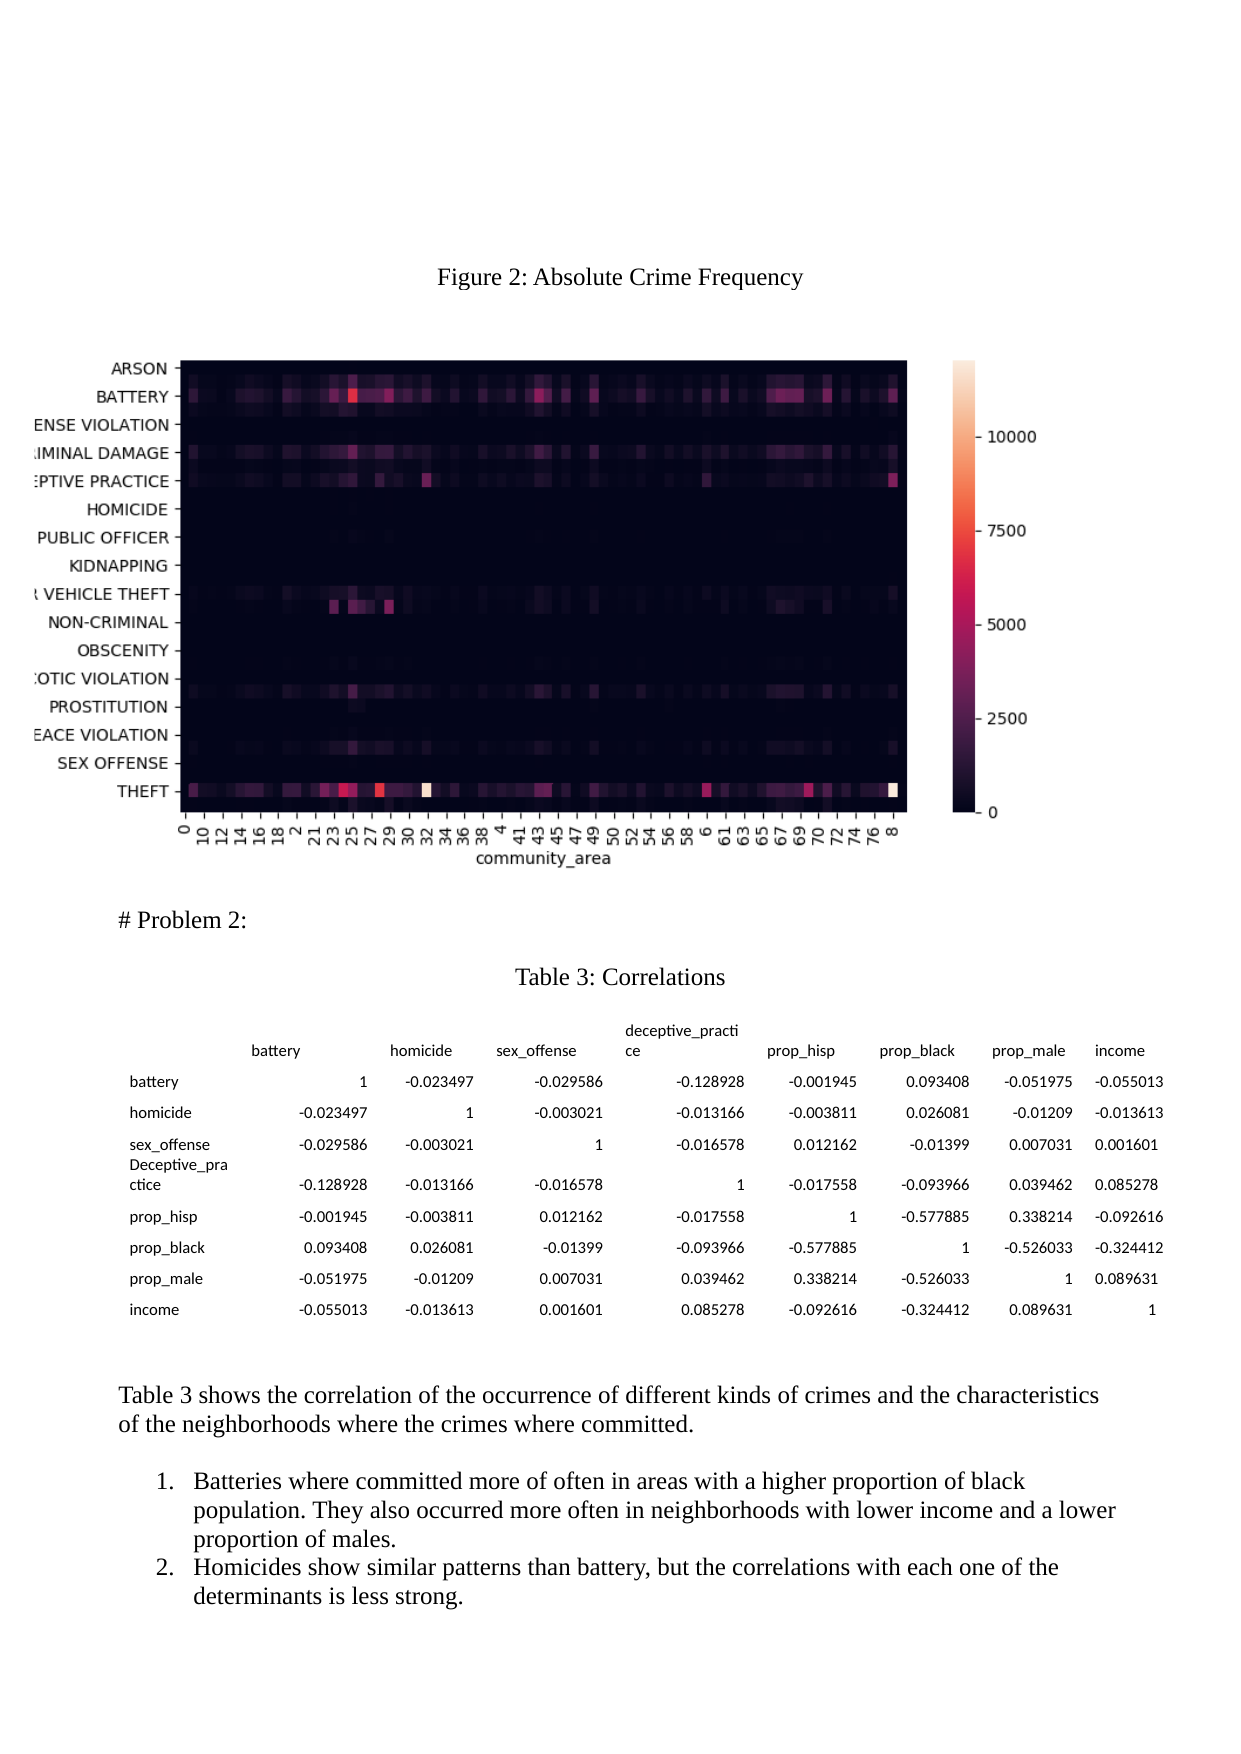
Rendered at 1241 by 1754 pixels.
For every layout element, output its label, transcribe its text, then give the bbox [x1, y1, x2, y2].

table_cell prop_black [118, 1226, 240, 1257]
text Table 3: Correlations [118, 962, 1122, 991]
table_cell battery [118, 1061, 240, 1092]
table_cell -0.324412 [868, 1289, 981, 1320]
table_cell 0.012162 [756, 1123, 868, 1154]
text # Problem 2: [118, 905, 1122, 934]
table_cell -0.003811 [756, 1092, 868, 1123]
table_header prop_black [868, 1020, 981, 1061]
table_cell -0.128928 [614, 1061, 756, 1092]
table_cell -0.017558 [756, 1154, 868, 1195]
table_cell [981, 1320, 1084, 1351]
table_cell -0.003021 [485, 1092, 614, 1123]
table_cell [118, 1320, 240, 1351]
table_cell -0.092616 [1084, 1195, 1240, 1226]
table_cell -0.01399 [485, 1226, 614, 1257]
table_cell -0.526033 [981, 1226, 1084, 1257]
table_cell -0.324412 [1084, 1226, 1240, 1257]
table_cell homicide [118, 1092, 240, 1123]
table_cell [240, 1320, 378, 1351]
table_cell -0.013166 [379, 1154, 485, 1195]
table_cell -0.013613 [379, 1289, 485, 1320]
table_cell 1 [981, 1258, 1084, 1289]
table_cell [756, 1320, 868, 1351]
table_cell -0.017558 [614, 1195, 756, 1226]
table_cell -0.093966 [868, 1154, 981, 1195]
table_cell 0.007031 [485, 1258, 614, 1289]
table_cell income [118, 1289, 240, 1320]
table_cell 1 [240, 1061, 378, 1092]
table_cell 1 [379, 1092, 485, 1123]
table_cell 0.093408 [868, 1061, 981, 1092]
table_cell 0.338214 [981, 1195, 1084, 1226]
table_cell -0.001945 [756, 1061, 868, 1092]
table_cell prop_hisp [118, 1195, 240, 1226]
table_cell sex_offense [118, 1123, 240, 1154]
table_cell 0.007031 [981, 1123, 1084, 1154]
table_cell -0.029586 [485, 1061, 614, 1092]
table_cell -0.577885 [868, 1195, 981, 1226]
table_cell 0.093408 [240, 1226, 378, 1257]
table_cell [614, 1320, 756, 1351]
table_cell 0.039462 [614, 1258, 756, 1289]
table_cell 1 [614, 1154, 756, 1195]
table_cell -0.526033 [868, 1258, 981, 1289]
table_cell -0.003021 [379, 1123, 485, 1154]
table_cell -0.01399 [868, 1123, 981, 1154]
text Table 3 shows the correlation of the occurrence of different kinds of crimes and the characteristics of the neighborhoods where the crimes where committed. [118, 1380, 1122, 1437]
table_cell -0.128928 [240, 1154, 378, 1195]
table_header homicide [379, 1020, 485, 1061]
table_header deceptive_practice [614, 1020, 756, 1061]
list Homicides show similar patterns than battery, but the correlations with each one of the determinants is less strong. [156, 1552, 1122, 1610]
table_cell -0.016578 [614, 1123, 756, 1154]
table_cell 1 [868, 1226, 981, 1257]
table_cell -0.01209 [981, 1092, 1084, 1123]
table_cell -0.055013 [240, 1289, 378, 1320]
table_cell 0.026081 [379, 1226, 485, 1257]
table_cell prop_male [118, 1258, 240, 1289]
table_cell -0.013613 [1084, 1092, 1240, 1123]
table_cell -0.01209 [379, 1258, 485, 1289]
table_cell -0.051975 [981, 1061, 1084, 1092]
table_cell [1084, 1320, 1240, 1351]
list Batteries where committed more of often in areas with a higher proportion of black population. They also occurred more often in neighborhoods with lower income and a lower proportion of males. [156, 1466, 1122, 1552]
table_cell 0.026081 [868, 1092, 981, 1123]
table_cell 0.338214 [756, 1258, 868, 1289]
table_cell -0.055013 [1084, 1061, 1240, 1092]
table_cell 0.001601 [1084, 1123, 1240, 1154]
table_cell 0.085278 [614, 1289, 756, 1320]
table_cell -0.023497 [240, 1092, 378, 1123]
table_cell 0.001601 [485, 1289, 614, 1320]
table_cell 0.089631 [1084, 1258, 1240, 1289]
table_cell 0.085278 [1084, 1154, 1240, 1195]
table_cell -0.023497 [379, 1061, 485, 1092]
table_cell -0.092616 [756, 1289, 868, 1320]
table_cell 0.012162 [485, 1195, 614, 1226]
table_cell -0.029586 [240, 1123, 378, 1154]
table_header prop_hisp [756, 1020, 868, 1061]
table_cell [868, 1320, 981, 1351]
table_cell [485, 1320, 614, 1351]
table_cell [379, 1320, 485, 1351]
table_cell -0.577885 [756, 1226, 868, 1257]
table_header income [1084, 1020, 1240, 1061]
table_header [118, 1020, 240, 1061]
text Figure 2: Absolute Crime Frequency [118, 262, 1122, 290]
table_cell -0.003811 [379, 1195, 485, 1226]
table_header sex_offense [485, 1020, 614, 1061]
table_cell 1 [1084, 1289, 1240, 1320]
table_cell 0.039462 [981, 1154, 1084, 1195]
table_header battery [240, 1020, 378, 1061]
table_cell 1 [485, 1123, 614, 1154]
table_cell -0.016578 [485, 1154, 614, 1195]
table_cell 1 [756, 1195, 868, 1226]
table_cell -0.093966 [614, 1226, 756, 1257]
table_cell -0.051975 [240, 1258, 378, 1289]
table_cell -0.013166 [614, 1092, 756, 1123]
table_cell 0.089631 [981, 1289, 1084, 1320]
table_cell Deceptive_practice [118, 1154, 240, 1195]
table_header prop_male [981, 1020, 1084, 1061]
table_cell -0.001945 [240, 1195, 378, 1226]
